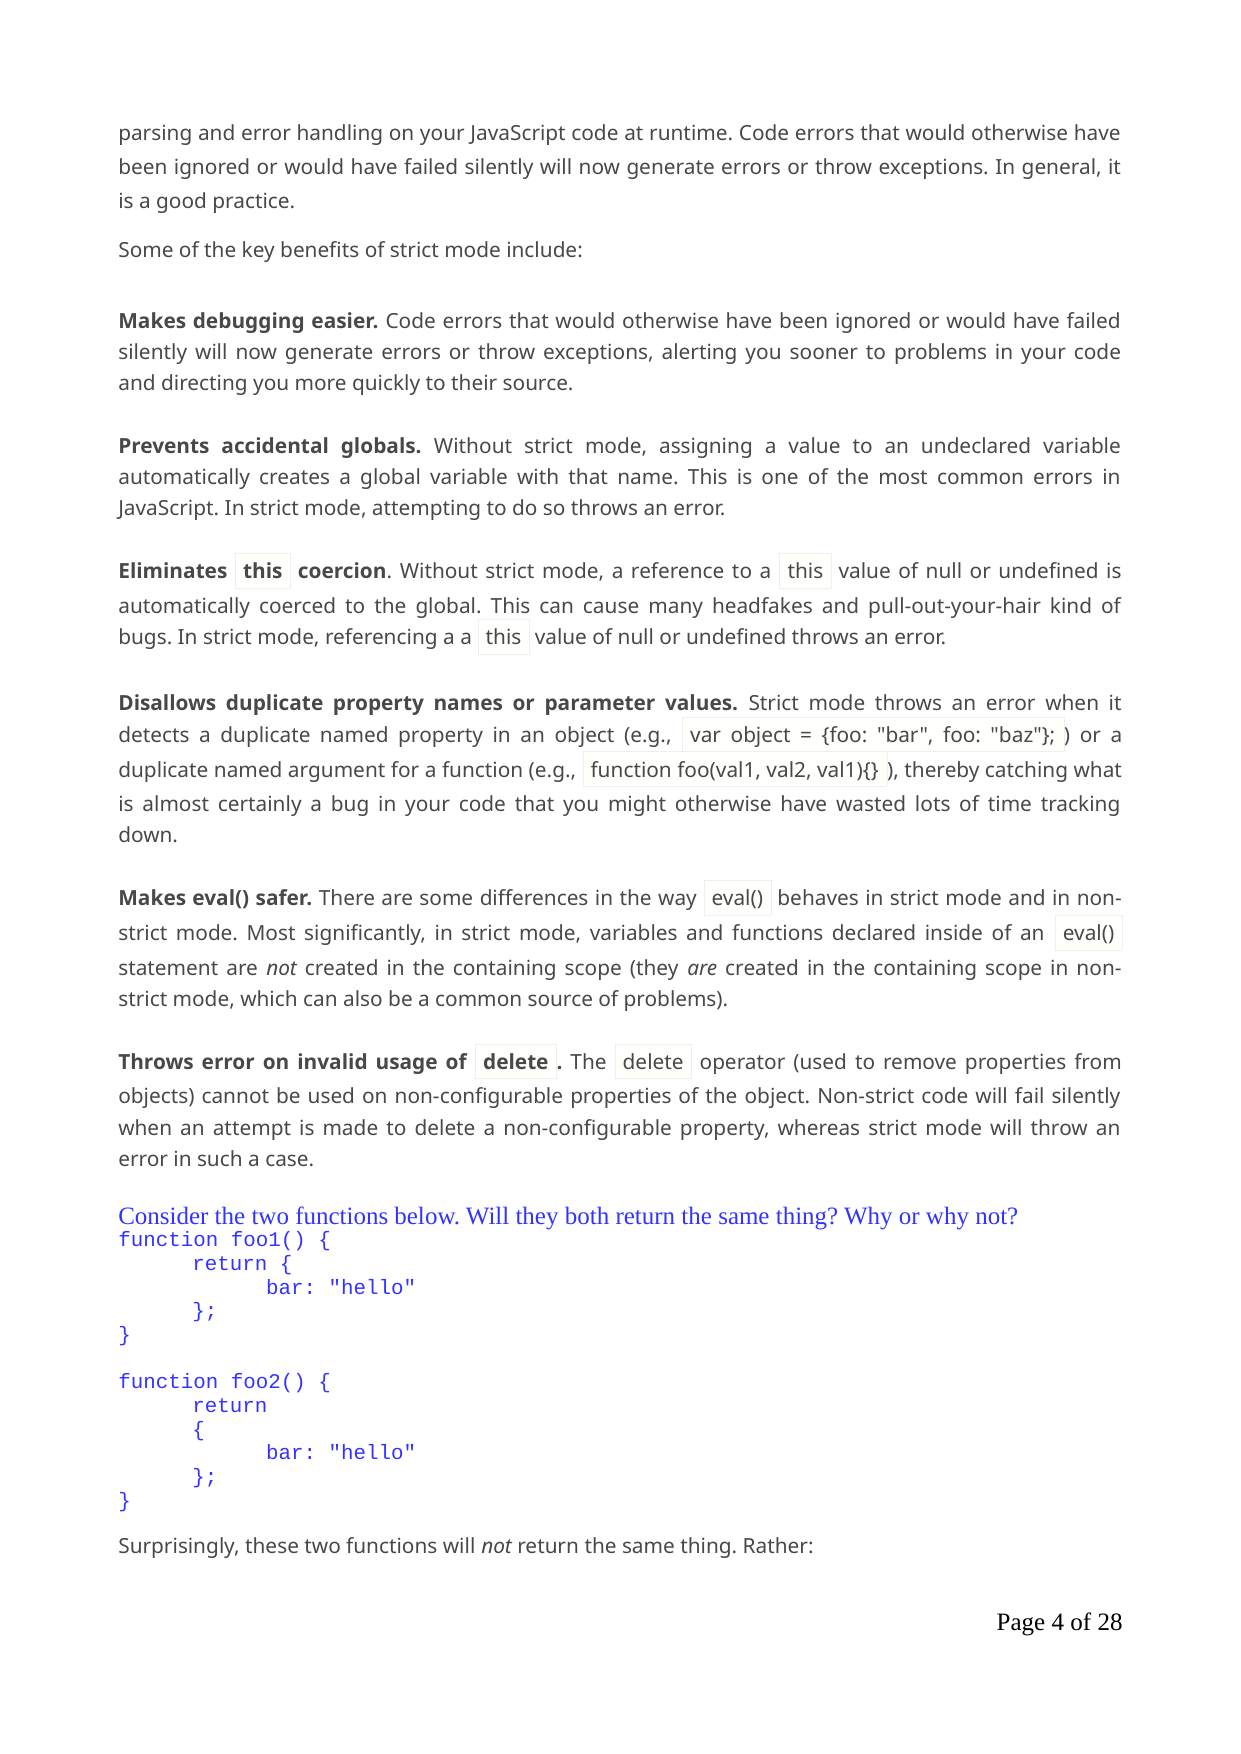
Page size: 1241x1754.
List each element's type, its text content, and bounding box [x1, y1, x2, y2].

text function foo2() { [118, 1371, 1122, 1395]
text Consider the two functions below. Will they both return the same thing? Why or why not? [118, 1201, 1122, 1229]
text bar: "hello" [118, 1442, 1122, 1466]
text Eliminates this coercion. Without strict mode, a reference to a this value of null or undefined is automatically coerced to the global. This can cause many headfakes and pull-out-your-hair kind of bugs. In strict mode, referencing a a this value of null or undefined throws an error. [118, 553, 1122, 654]
text return { [118, 1253, 1122, 1277]
text }; [118, 1466, 1122, 1489]
text } [118, 1489, 1122, 1513]
text Makes debugging easier. Code errors that would otherwise have been ignored or would have failed silently will now generate errors or throw exceptions, alerting you sooner to problems in your code and directing you more quickly to their source. [118, 303, 1122, 397]
text } [118, 1324, 1122, 1348]
text { [118, 1419, 1122, 1442]
text parsing and error handling on your JavaScript code at runtime. Code errors that would otherwise have been ignored or would have failed silently will now generate errors or throw exceptions. In general, it is a good practice. [118, 118, 1122, 215]
text Disallows duplicate property names or parameter values. Strict mode throws an error when it detects a duplicate named property in an object (e.g., var object = {foo: "bar", foo: "baz"};) or a duplicate named argument for a function (e.g., function foo(val1, val2, val1){}), thereby catching what is almost certainly a bug in your code that you might otherwise have wasted lots of time tracking down. [118, 685, 1122, 849]
text Surprisingly, these two functions will not return the same thing. Rather: [118, 1513, 1122, 1560]
text Makes eval() safer. There are some differences in the way eval() behaves in strict mode and in non-strict mode. Most significantly, in strict mode, variables and functions declared inside of an eval() statement are not created in the containing scope (they are created in the containing scope in non-strict mode, which can also be a common source of problems). [118, 880, 1122, 1012]
text function foo1() { [118, 1229, 1122, 1253]
text bar: "hello" [118, 1277, 1122, 1300]
text Prevents accidental globals. Without strict mode, assigning a value to an undeclared variable automatically creates a global variable with that name. This is one of the most common errors in JavaScript. In strict mode, attempting to do so throws an error. [118, 428, 1122, 522]
text Throws error on invalid usage of delete. The delete operator (used to remove properties from objects) cannot be used on non-configurable properties of the object. Non-strict code will fail silently when an attempt is made to delete a non-configurable property, whereas strict mode will throw an error in such a case. [118, 1044, 1122, 1172]
text return [118, 1395, 1122, 1419]
text }; [118, 1300, 1122, 1324]
text Some of the key benefits of strict mode include: [118, 235, 1122, 263]
